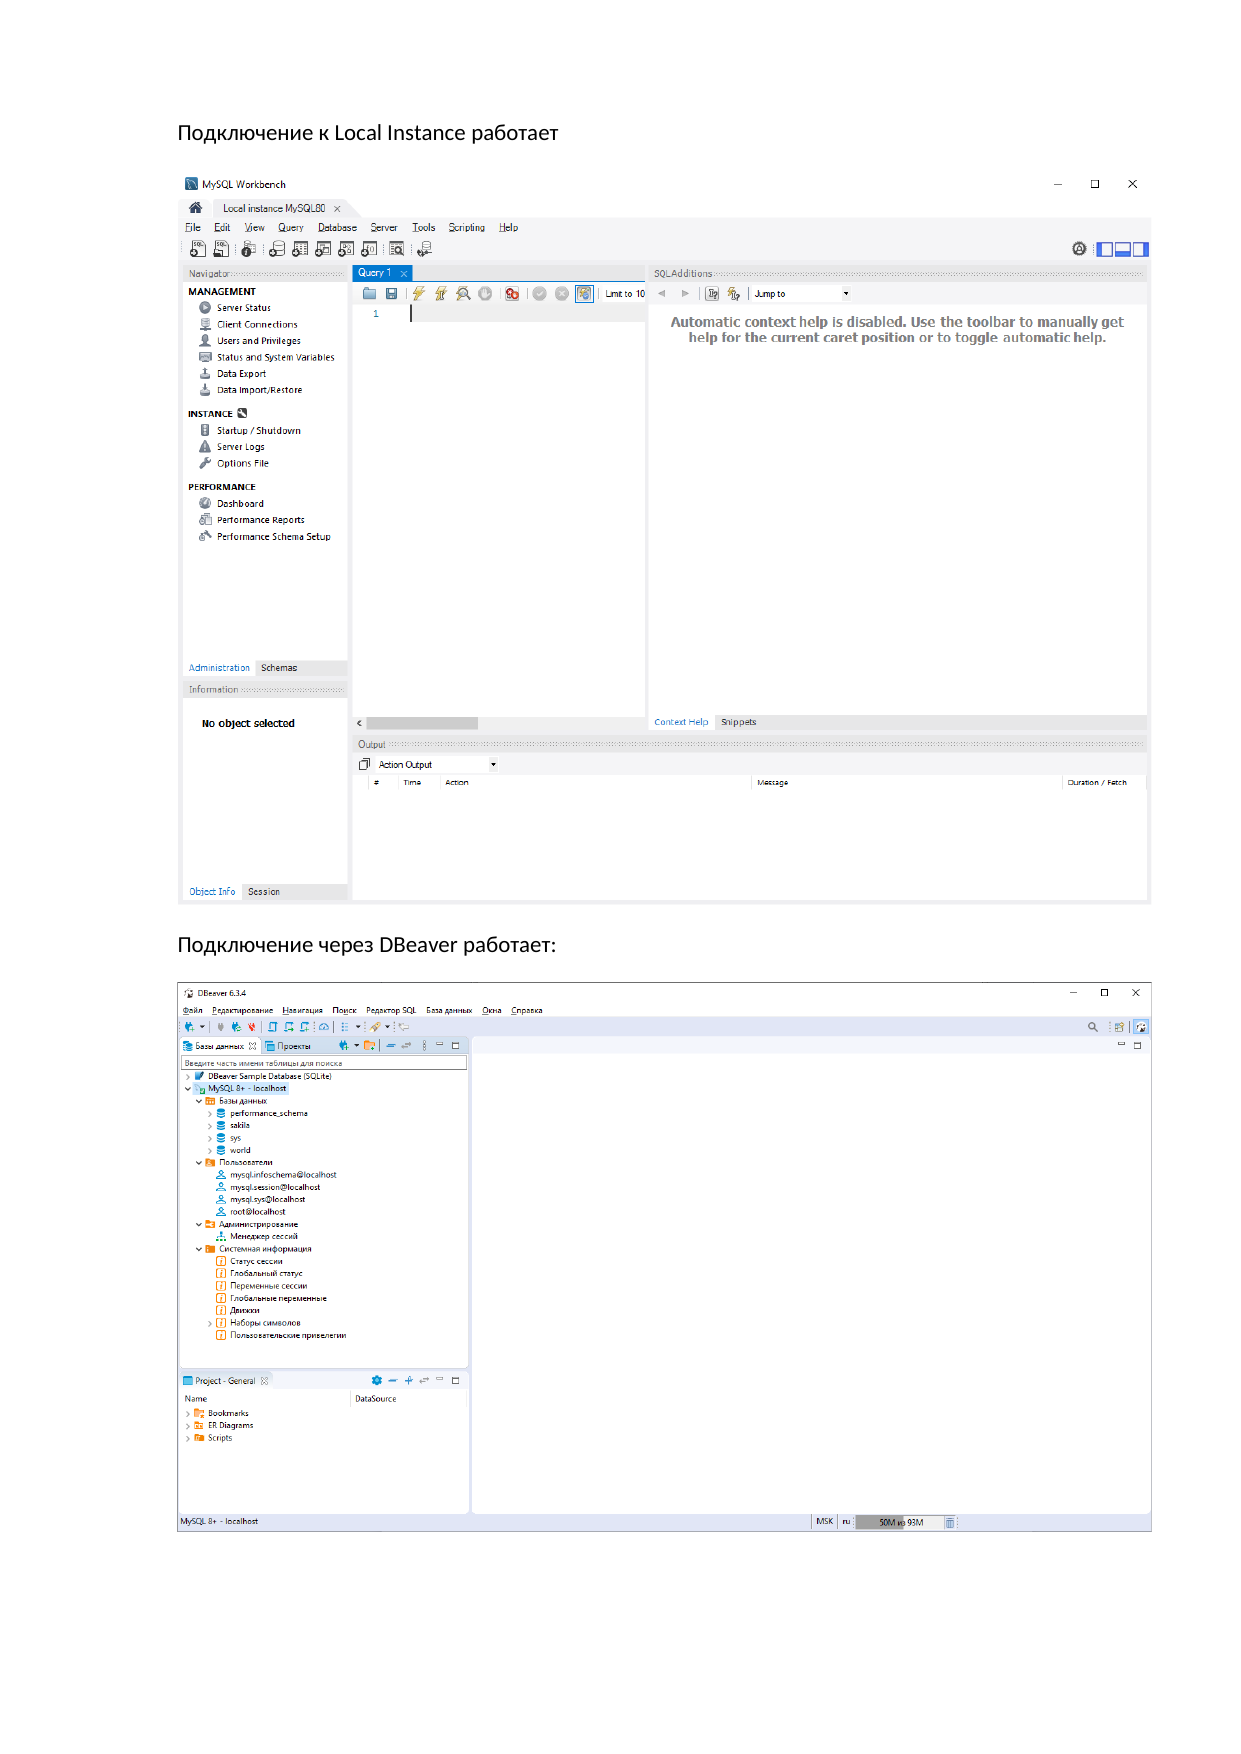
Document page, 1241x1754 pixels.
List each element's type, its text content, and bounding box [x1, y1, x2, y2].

picture [177, 171, 1152, 905]
text Подключение через DBeaver работает: [177, 930, 1152, 958]
picture [177, 982, 1152, 1532]
text Подключение к Local Instance работает [177, 118, 1152, 146]
